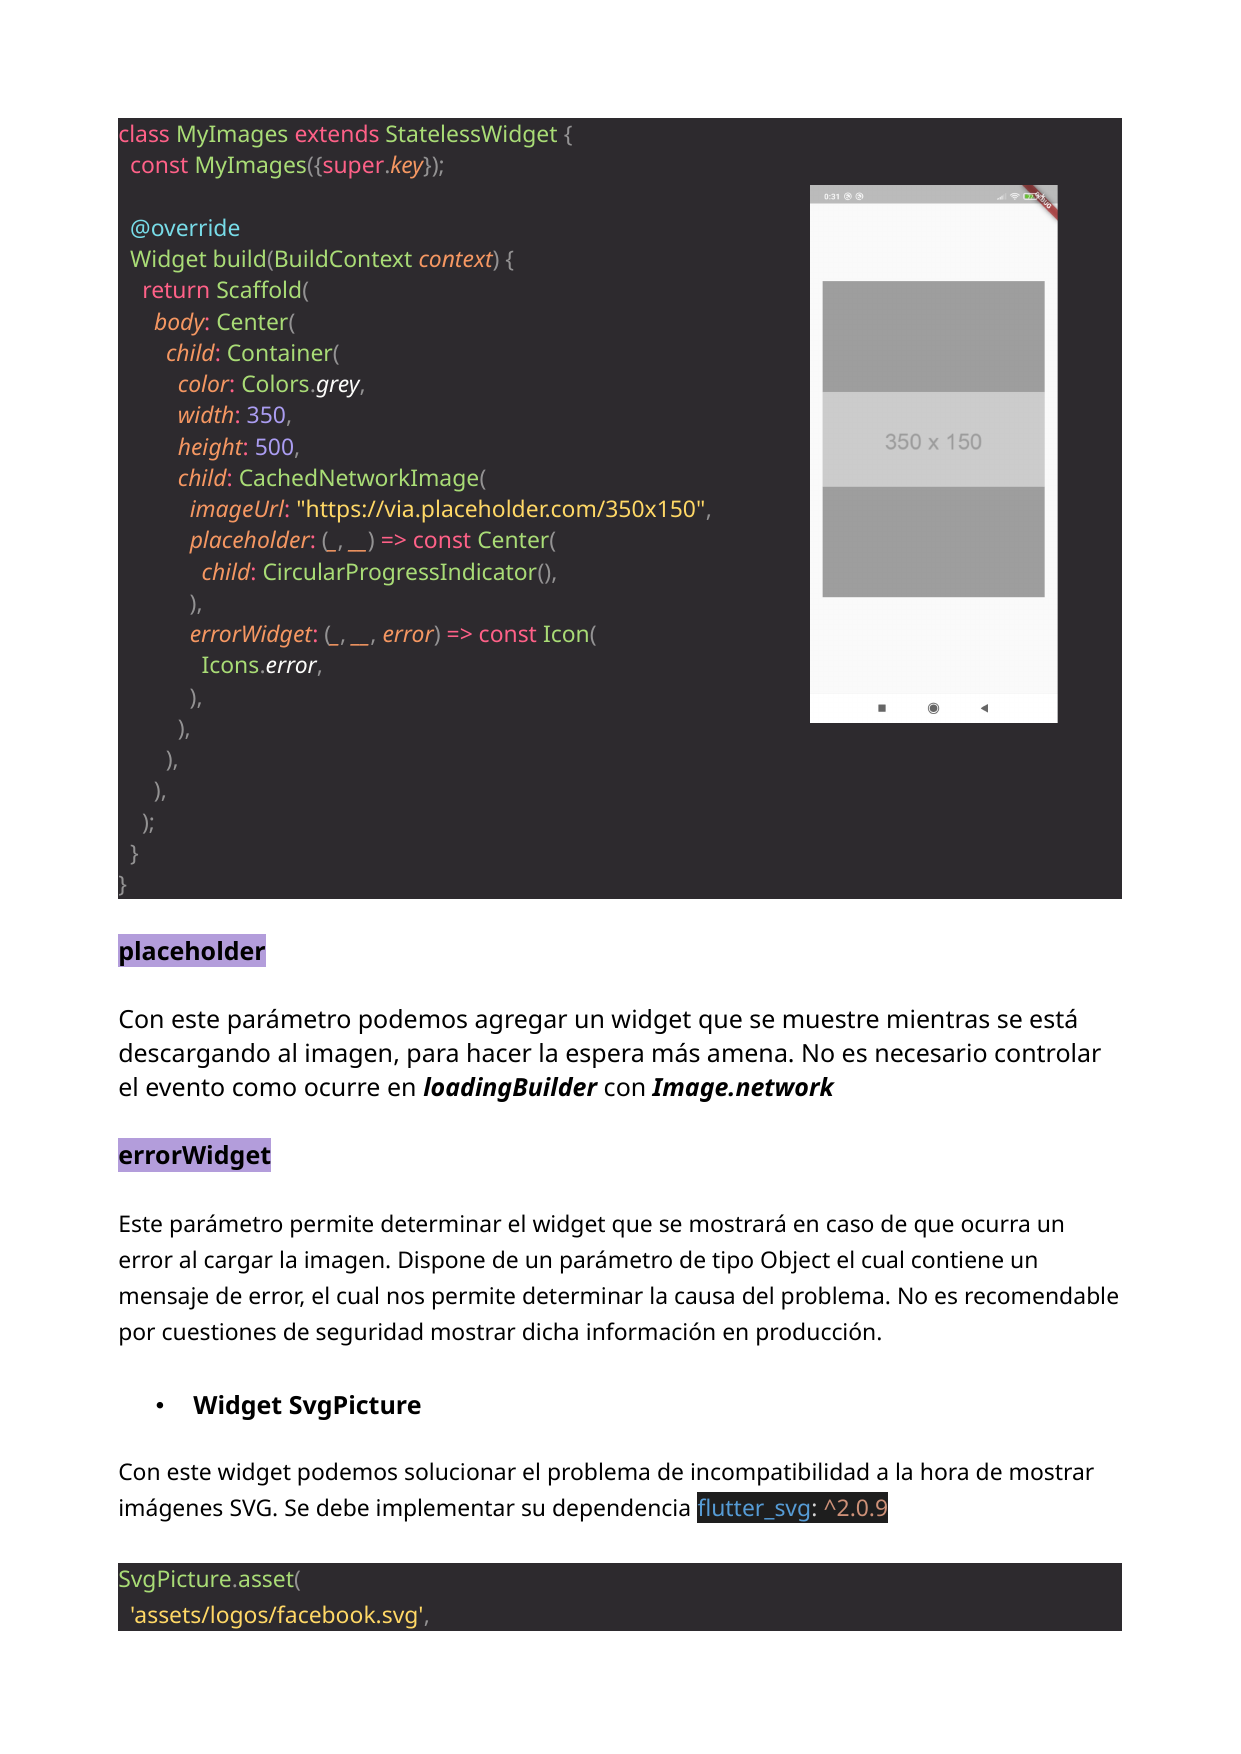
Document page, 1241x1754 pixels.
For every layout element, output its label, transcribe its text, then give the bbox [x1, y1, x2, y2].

text errorWidget [118, 1138, 1122, 1172]
text placeholder [118, 933, 1122, 967]
text Con este widget podemos solucionar el problema de incompatibilidad a la hora de mostrar imágenes SVG. Se debe implementar su dependencia flutter_svg: ^2.0.9 [118, 1456, 1122, 1523]
text class MyImages extends StatelessWidget { const MyImages({super.key}); @override Widget build(BuildContext context) { return Scaffold( body: Center( child: Container( color: Colors.grey, width: 350, height: 500, child: CachedNetworkImage( imageUrl: "https://via.placeholder.com/350x150", placeholder: (_, __) => const Center( child: CircularProgressIndicator(), ), errorWidget: (_, __, error) => const Icon( Icons.error, ), ), ), ), ); } } [118, 118, 1122, 899]
text Este parámetro permite determinar el widget que se mostrará en caso de que ocurra un error al cargar la imagen. Dispone de un parámetro de tipo Object el cual contiene un mensaje de error, el cual nos permite determinar la causa del problema. No es recomendable por cuestiones de seguridad mostrar dicha información en producción. [118, 1208, 1122, 1347]
text SvgPicture.asset( 'assets/logos/facebook.svg', [118, 1563, 1122, 1631]
list Widget SvgPicture [156, 1387, 1122, 1422]
picture [810, 185, 1058, 723]
text Con este parámetro podemos agregar un widget que se muestre mientras se está descargando al imagen, para hacer la espera más amena. No es necesario controlar el evento como ocurre en loadingBuilder con Image.network [118, 1002, 1122, 1104]
